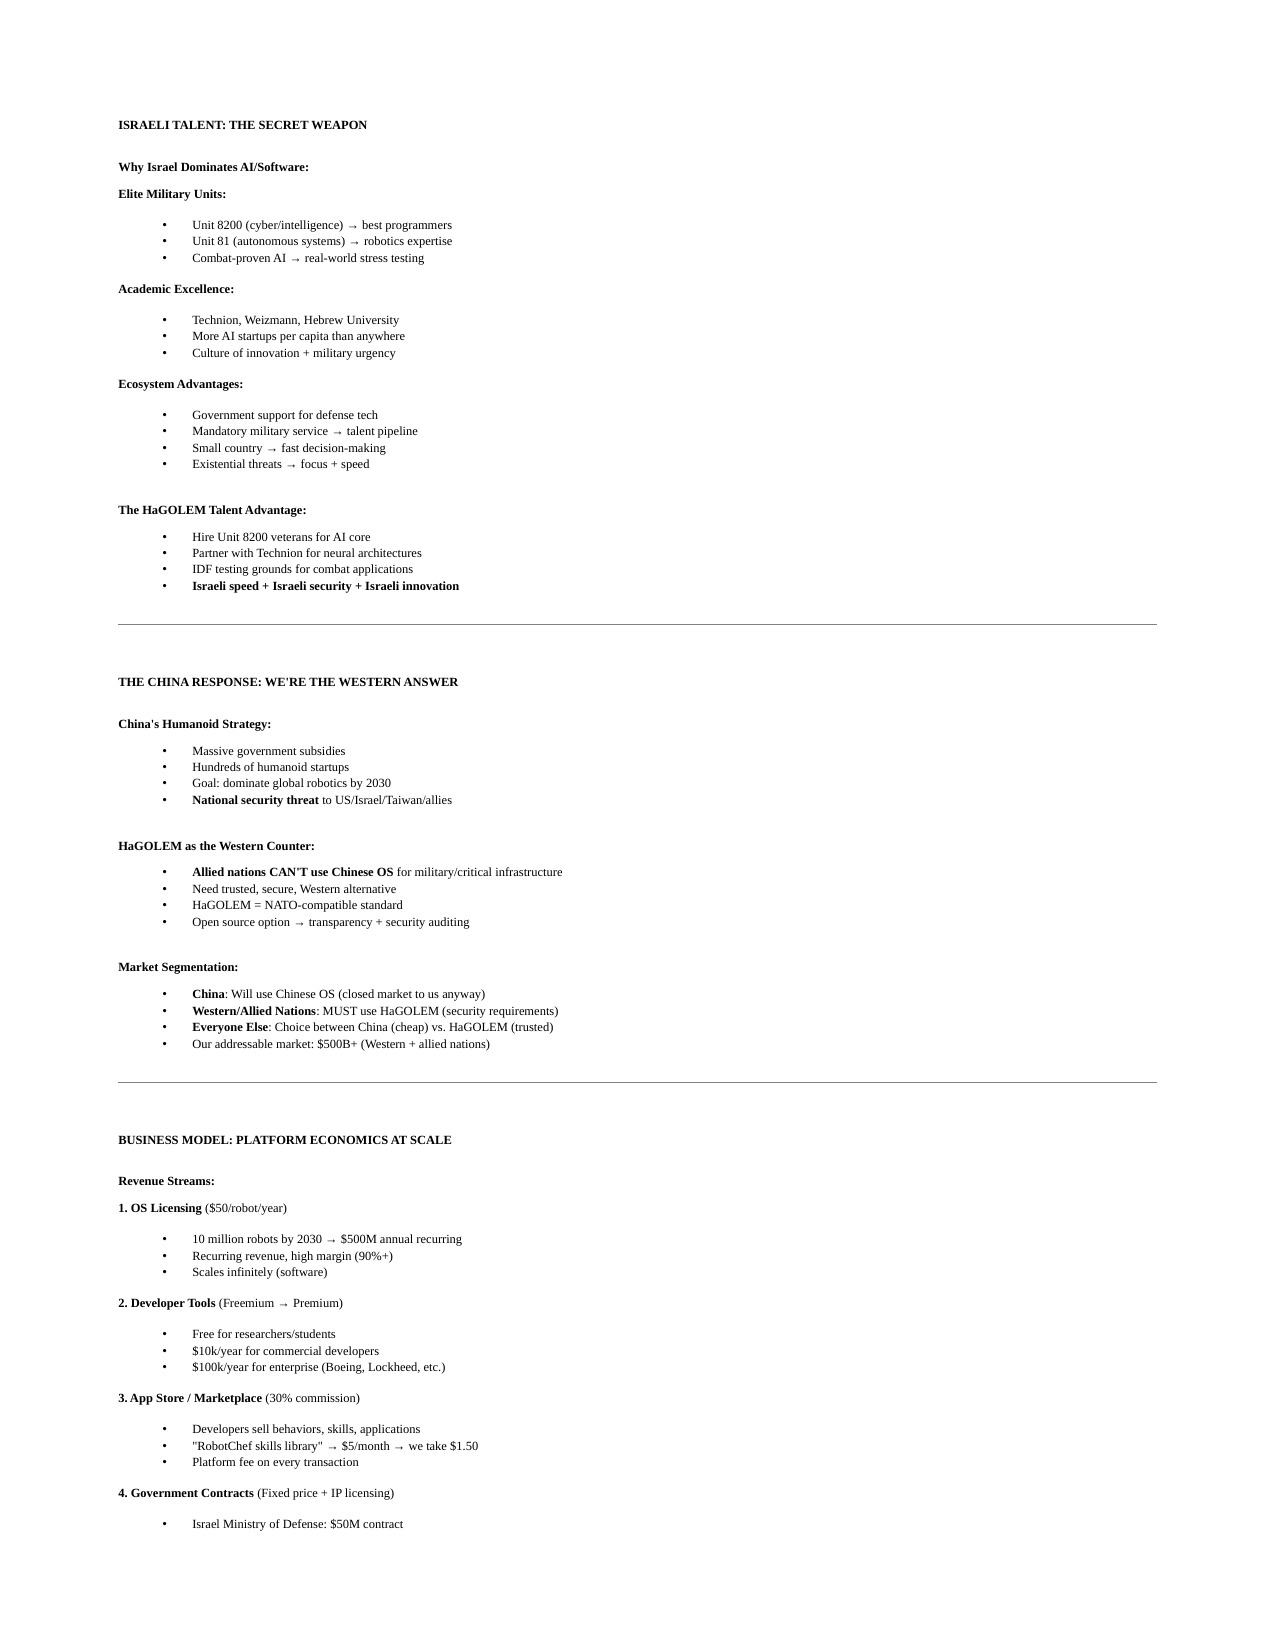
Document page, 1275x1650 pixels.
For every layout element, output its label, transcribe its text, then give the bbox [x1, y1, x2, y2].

list Mandatory military service → talent pipeline [162, 424, 1157, 438]
list $100k/year for enterprise (Boeing, Lockheed, etc.) [162, 1360, 1157, 1374]
list More AI startups per capita than anywhere [162, 329, 1157, 343]
text 4. Government Contracts (Fixed price + IP licensing) [118, 1486, 1157, 1500]
list Government support for defense tech [162, 407, 1157, 422]
list National security threat to US/Israel/Taiwan/allies [162, 793, 1157, 807]
list Culture of innovation + military urgency [162, 345, 1157, 360]
text 1. OS Licensing ($50/robot/year) [118, 1201, 1157, 1215]
list Our addressable market: $500B+ (Western + allied nations) [162, 1036, 1157, 1051]
list Hundreds of humanoid startups [162, 760, 1157, 774]
subtitle Market Segmentation: [118, 960, 1157, 974]
text Ecosystem Advantages: [118, 376, 1157, 391]
list Unit 8200 (cyber/intelligence) → best programmers [162, 217, 1157, 232]
subtitle The HaGOLEM Talent Advantage: [118, 502, 1157, 517]
text Academic Excellence: [118, 281, 1157, 296]
list Scales infinitely (software) [162, 1265, 1157, 1279]
subtitle HaGOLEM as the Western Counter: [118, 838, 1157, 853]
list Technion, Weizmann, Hebrew University [162, 312, 1157, 327]
list Unit 81 (autonomous systems) → robotics expertise [162, 234, 1157, 248]
subtitle THE CHINA RESPONSE: WE'RE THE WESTERN ANSWER [118, 675, 1157, 689]
list Platform fee on every transaction [162, 1455, 1157, 1469]
subtitle China's Humanoid Strategy: [118, 716, 1157, 731]
list "RobotChef skills library" → $5/month → we take $1.50 [162, 1438, 1157, 1453]
list Western/Allied Nations: MUST use HaGOLEM (security requirements) [162, 1003, 1157, 1018]
list Hire Unit 8200 veterans for AI core [162, 529, 1157, 544]
list Goal: dominate global robotics by 2030 [162, 776, 1157, 791]
subtitle Revenue Streams: [118, 1174, 1157, 1188]
list Need trusted, secure, Western alternative [162, 882, 1157, 896]
list Free for researchers/students [162, 1327, 1157, 1341]
list IDF testing grounds for combat applications [162, 562, 1157, 577]
list Israeli speed + Israeli security + Israeli innovation [162, 579, 1157, 593]
list Israel Ministry of Defense: $50M contract [162, 1517, 1157, 1531]
list Partner with Technion for neural architectures [162, 546, 1157, 560]
list HaGOLEM = NATO-compatible standard [162, 898, 1157, 912]
list Everyone Else: Choice between China (cheap) vs. HaGOLEM (trusted) [162, 1020, 1157, 1034]
subtitle Why Israel Dominates AI/Software: [118, 159, 1157, 174]
text 2. Developer Tools (Freemium → Premium) [118, 1296, 1157, 1310]
list Allied nations CAN'T use Chinese OS for military/critical infrastructure [162, 865, 1157, 879]
list 10 million robots by 2030 → $500M annual recurring [162, 1232, 1157, 1246]
list Recurring revenue, high margin (90%+) [162, 1248, 1157, 1263]
list $10k/year for commercial developers [162, 1343, 1157, 1358]
text 3. App Store / Marketplace (30% commission) [118, 1391, 1157, 1405]
list Developers sell behaviors, skills, applications [162, 1422, 1157, 1436]
list Existential threats → focus + speed [162, 457, 1157, 471]
subtitle ISRAELI TALENT: THE SECRET WEAPON [118, 118, 1157, 132]
list Open source option → transparency + security auditing [162, 914, 1157, 929]
subtitle BUSINESS MODEL: PLATFORM ECONOMICS AT SCALE [118, 1132, 1157, 1147]
list China: Will use Chinese OS (closed market to us anyway) [162, 987, 1157, 1001]
list Combat-proven AI → real-world stress testing [162, 250, 1157, 265]
list Small country → fast decision-making [162, 440, 1157, 455]
list Massive government subsidies [162, 743, 1157, 758]
text Elite Military Units: [118, 186, 1157, 201]
